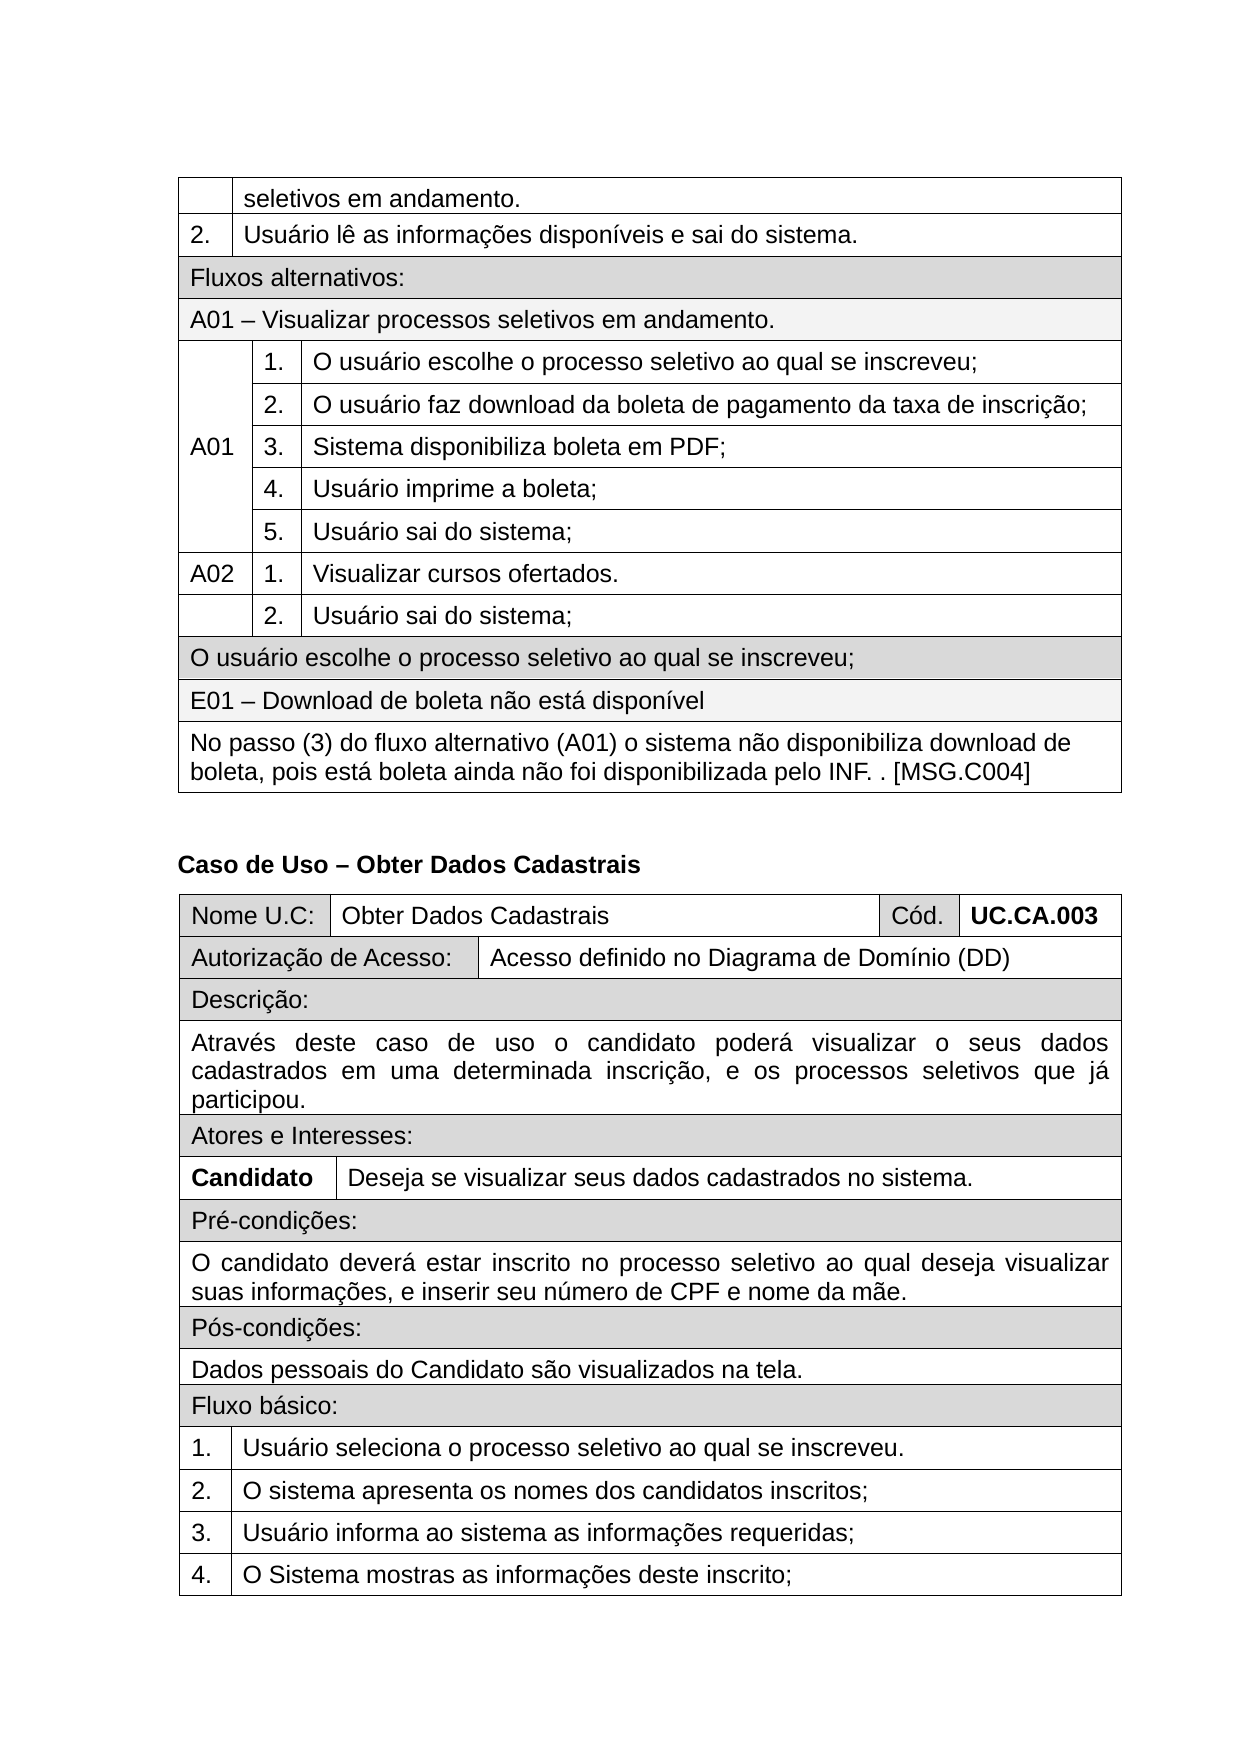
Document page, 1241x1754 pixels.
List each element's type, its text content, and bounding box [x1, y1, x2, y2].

table_cell [179, 595, 252, 636]
table_cell E01 – Download de boleta não está disponível [179, 680, 1121, 721]
table_cell Candidato [180, 1157, 336, 1198]
table_cell 2. [180, 1470, 231, 1511]
table_cell 2. [253, 595, 301, 636]
table_header Cód. [880, 895, 959, 936]
table_cell Visualizar cursos ofertados. [302, 553, 1121, 594]
table_cell O Sistema mostras as informações deste inscrito; [232, 1554, 1121, 1595]
table_header UC.CA.003 [960, 895, 1121, 936]
table_cell 4. [180, 1554, 231, 1595]
table_cell [179, 178, 232, 213]
table_cell 3. [253, 426, 301, 467]
table_cell Fluxos alternativos: [179, 257, 1121, 298]
table_cell Acesso definido no Diagrama de Domínio (DD) [479, 937, 1121, 978]
table_cell Usuário sai do sistema; [302, 510, 1121, 552]
table_cell 5. [253, 510, 301, 552]
table_cell Pós-condições: [180, 1307, 1121, 1348]
table_cell seletivos em andamento. [233, 178, 1121, 213]
table_cell O sistema apresenta os nomes dos candidatos inscritos; [232, 1470, 1121, 1511]
table_header Obter Dados Cadastrais [331, 895, 879, 936]
table_cell Usuário lê as informações disponíveis e sai do sistema. [233, 214, 1121, 256]
table_cell 1. [253, 553, 301, 594]
table_cell O usuário faz download da boleta de pagamento da taxa de inscrição; [302, 384, 1121, 425]
table_cell Usuário informa ao sistema as informações requeridas; [232, 1512, 1121, 1553]
table_cell 3. [180, 1512, 231, 1553]
table_header Nome U.C: [180, 895, 330, 936]
table_cell Através deste caso de uso o candidato poderá visualizar o seus dados cadastrados em uma determinada inscrição, e os processos seletivos que já participou. [180, 1021, 1121, 1114]
text Caso de Uso – Obter Dados Cadastrais [177, 850, 1122, 879]
table_cell 2. [179, 214, 232, 256]
table_cell 2. [253, 384, 301, 425]
table_cell Deseja se visualizar seus dados cadastrados no sistema. [337, 1157, 1121, 1198]
table_cell Usuário imprime a boleta; [302, 468, 1121, 509]
table_cell Pré-condições: [180, 1200, 1121, 1241]
table_cell Usuário sai do sistema; [302, 595, 1121, 636]
table_cell 1. [180, 1427, 231, 1468]
table_cell A01 – Visualizar processos seletivos em andamento. [179, 299, 1121, 340]
table_cell 4. [253, 468, 301, 509]
table_cell O usuário escolhe o processo seletivo ao qual se inscreveu; [179, 637, 1121, 678]
table_cell Fluxo básico: [180, 1385, 1121, 1426]
table_cell Autorização de Acesso: [180, 937, 478, 978]
table_cell 1. [253, 341, 301, 382]
table_cell A02 [179, 553, 252, 594]
table_cell No passo (3) do fluxo alternativo (A01) o sistema não disponibiliza download de boleta, pois está boleta ainda não foi disponibilizada pelo INF. . [MSG.C004] [179, 722, 1121, 792]
table_cell Dados pessoais do Candidato são visualizados na tela. [180, 1349, 1121, 1384]
table_cell Sistema disponibiliza boleta em PDF; [302, 426, 1121, 467]
table_cell A01 [179, 341, 252, 552]
table_cell O candidato deverá estar inscrito no processo seletivo ao qual deseja visualizar suas informações, e inserir seu número de CPF e nome da mãe. [180, 1242, 1121, 1306]
table_cell Descrição: [180, 979, 1121, 1020]
table_cell O usuário escolhe o processo seletivo ao qual se inscreveu; [302, 341, 1121, 382]
table_cell Atores e Interesses: [180, 1115, 1121, 1156]
table_cell Usuário seleciona o processo seletivo ao qual se inscreveu. [232, 1427, 1121, 1468]
